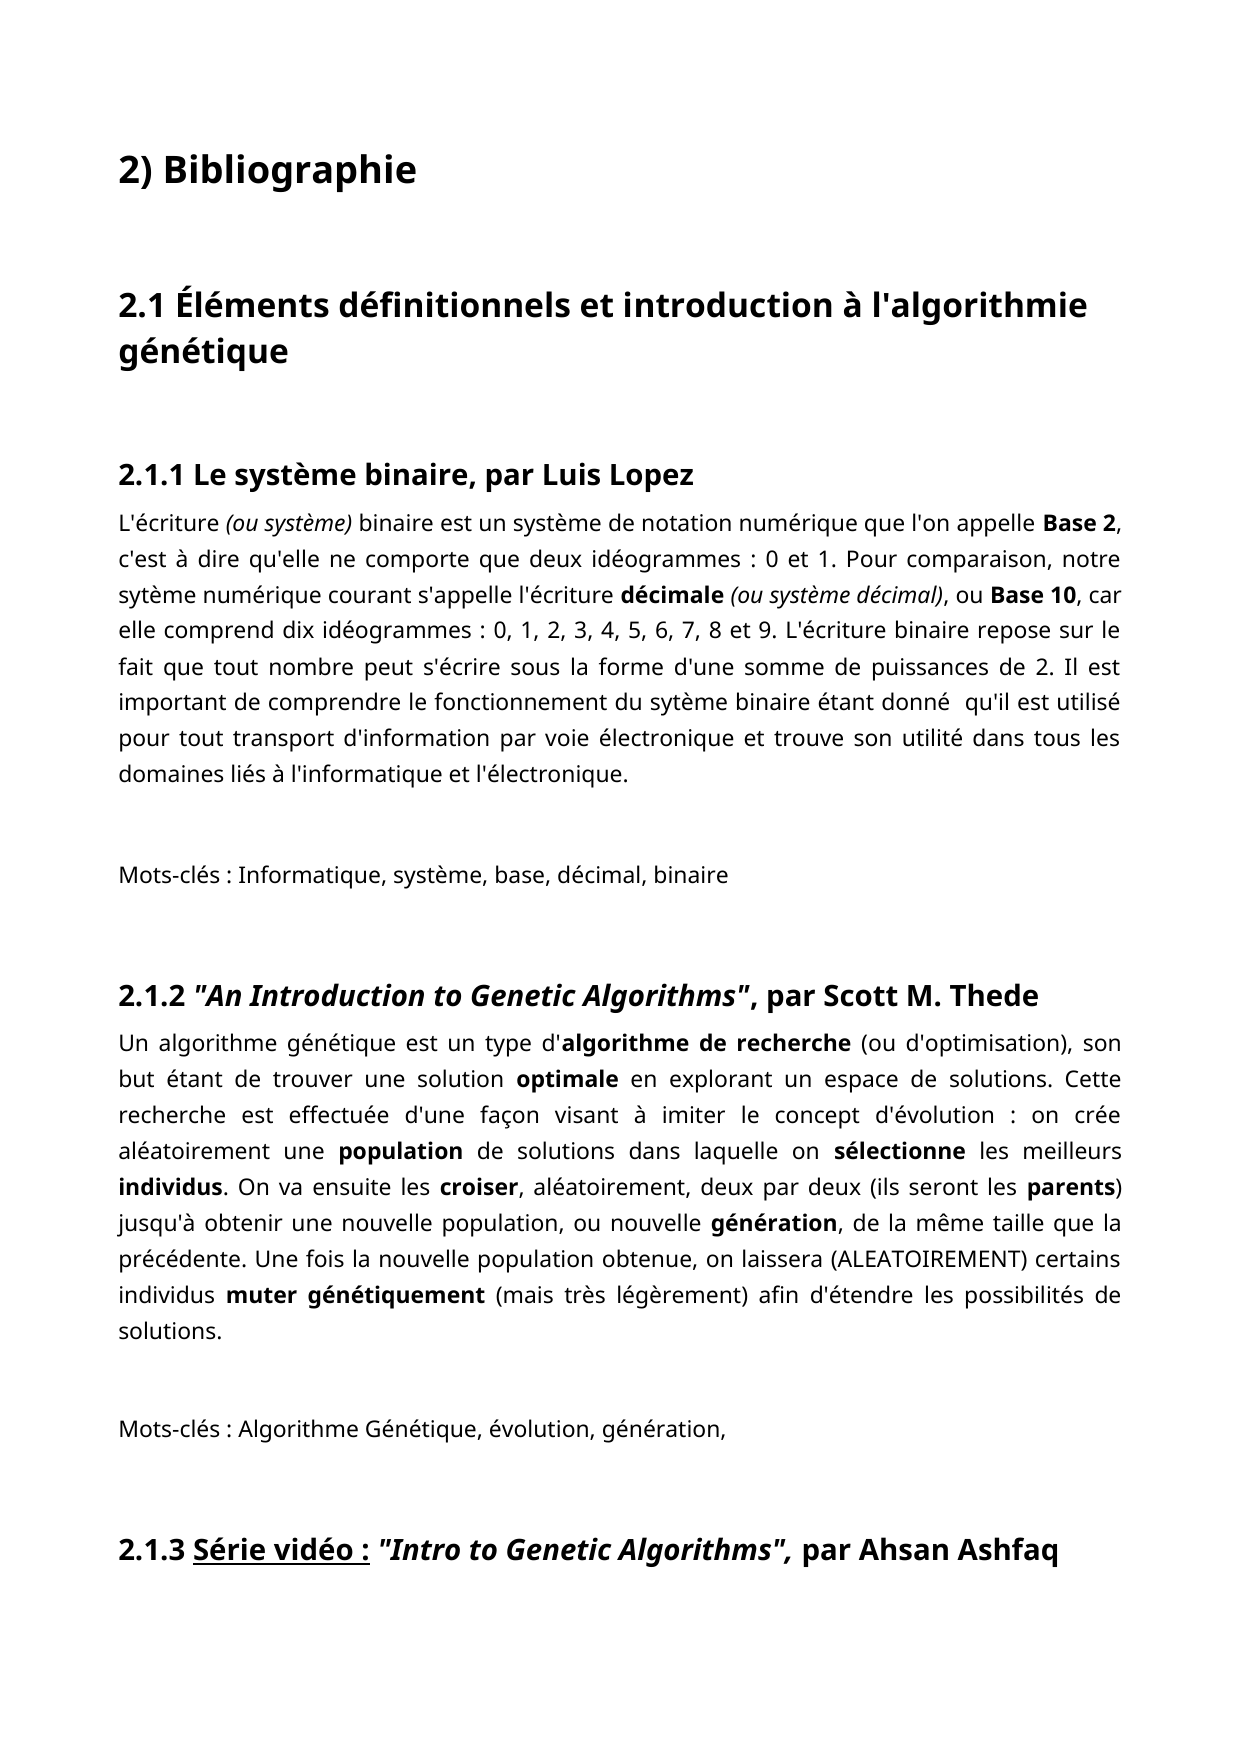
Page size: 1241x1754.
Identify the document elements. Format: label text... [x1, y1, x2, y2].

text Mots-clés : Algorithme Génétique, évolution, génération, [118, 1413, 1122, 1444]
text L'écriture (ou système) binaire est un système de notation numérique que l'on appelle Base 2, c'est à dire qu'elle ne comporte que deux idéogrammes : 0 et 1. Pour comparaison, notre sytème numérique courant s'appelle l'écriture décimale (ou système décimal), ou Base 10, car elle comprend dix idéogrammes : 0, 1, 2, 3, 4, 5, 6, 7, 8 et 9. L'écriture binaire repose sur le fait que tout nombre peut s'écrire sous la forme d'une somme de puissances de 2. Il est important de comprendre le fonctionnement du sytème binaire étant donné qu'il est utilisé pour tout transport d'information par voie électronique et trouve son utilité dans tous les domaines liés à l'informatique et l'électronique. [118, 507, 1122, 789]
text Mots-clés : Informatique, système, base, décimal, binaire [118, 859, 1122, 891]
subtitle 2.1.2 "An Introduction to Genetic Algorithms", par Scott M. Thede [118, 975, 1122, 1015]
subtitle 2) Bibliographie [118, 143, 1122, 195]
text Un algorithme génétique est un type d'algorithme de recherche (ou d'optimisation), son but étant de trouver une solution optimale en explorant un espace de solutions. Cette recherche est effectuée d'une façon visant à imiter le concept d'évolution : on crée aléatoirement une population de solutions dans laquelle on sélectionne les meilleurs individus. On va ensuite les croiser, aléatoirement, deux par deux (ils seront les parents) jusqu'à obtenir une nouvelle population, ou nouvelle génération, de la même taille que la précédente. Une fois la nouvelle population obtenue, on laissera (ALEATOIREMENT) certains individus muter génétiquement (mais très légèrement) afin d'étendre les possibilités de solutions. [118, 1027, 1122, 1346]
subtitle 2.1 Éléments définitionnels et introduction à l'algorithmie génétique [118, 282, 1122, 373]
subtitle 2.1.1 Le système binaire, par Luis Lopez [118, 454, 1122, 494]
subtitle 2.1.3 Série vidéo : "Intro to Genetic Algorithms", par Ahsan Ashfaq [118, 1529, 1122, 1569]
